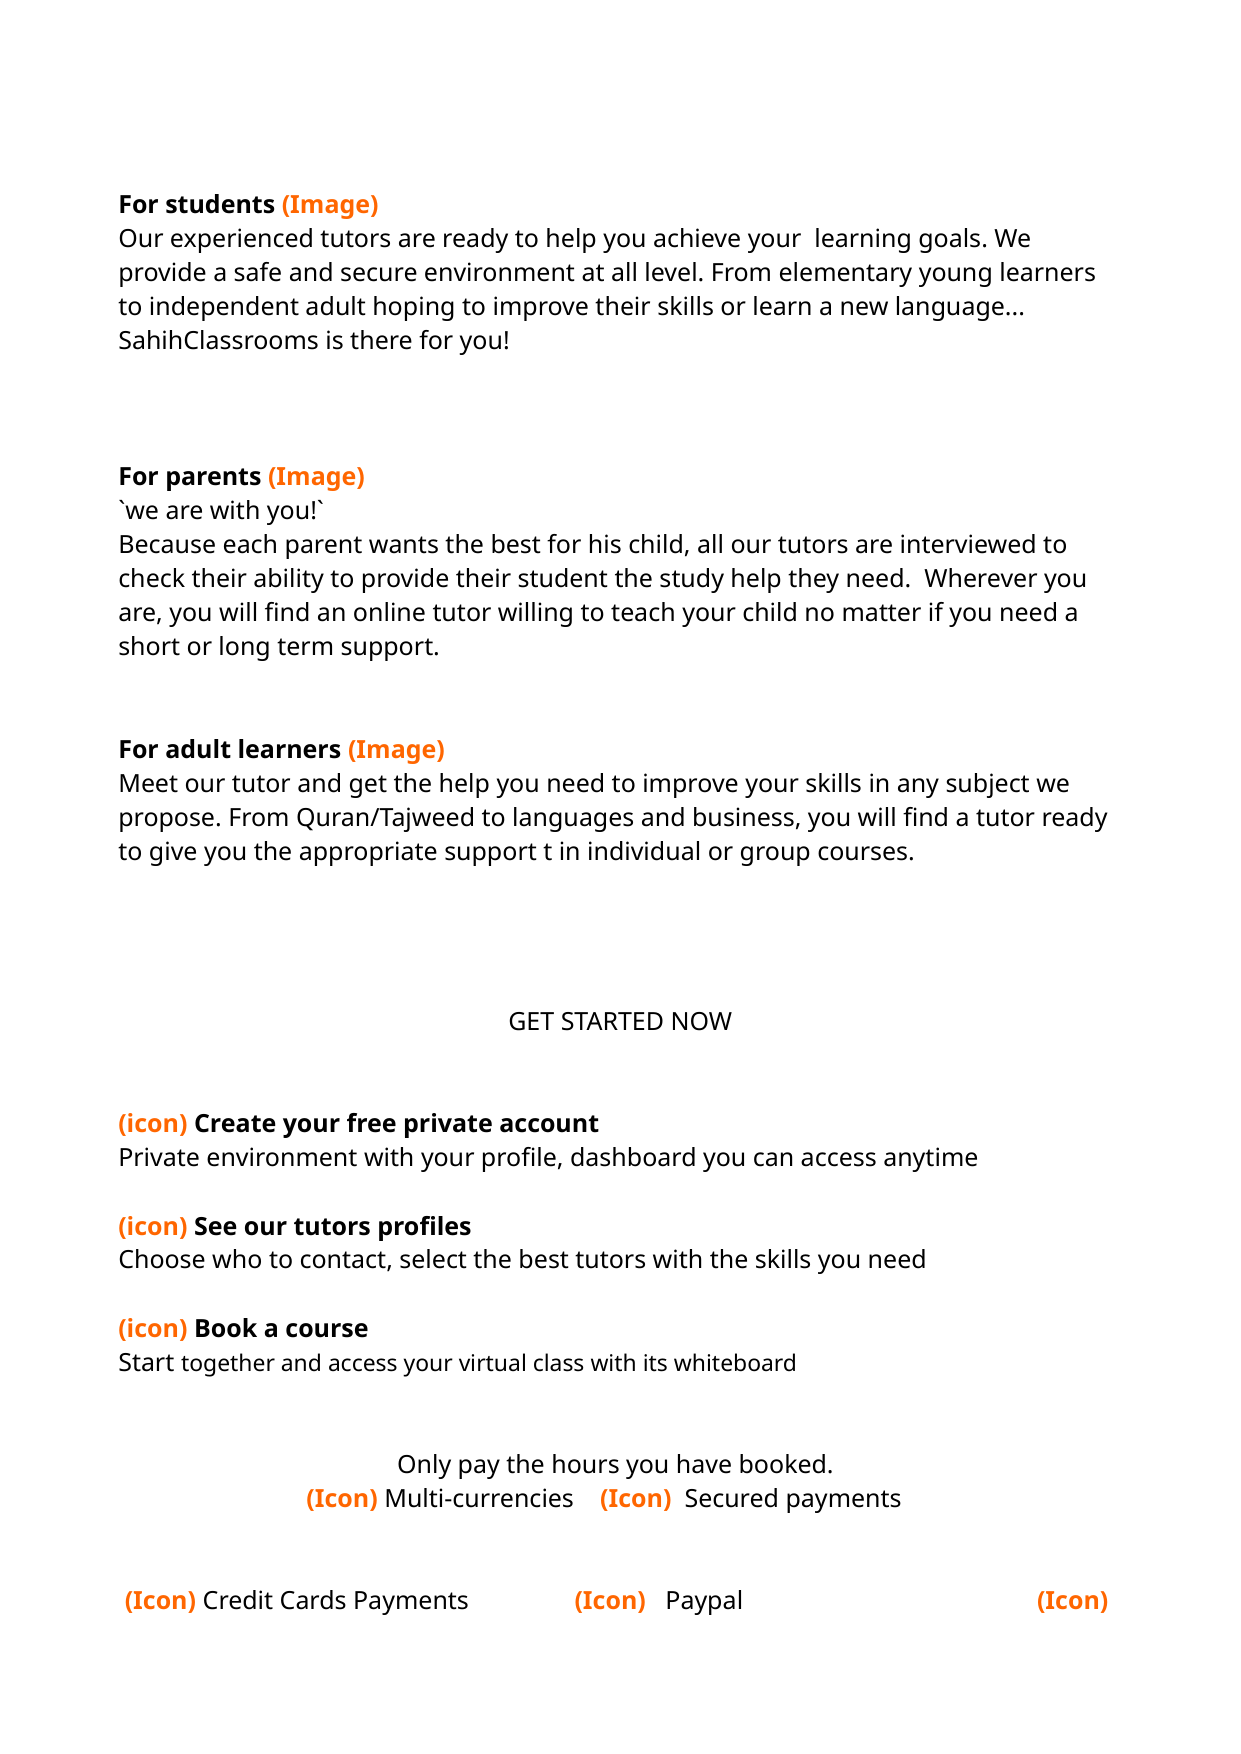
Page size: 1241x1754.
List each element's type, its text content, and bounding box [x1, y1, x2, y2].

text GET STARTED NOW [118, 1004, 1122, 1038]
text (Icon) Multi-currencies (Icon) Secured payments [118, 1481, 1122, 1515]
text For adult learners (Image) [118, 731, 1122, 765]
text (icon) See our tutors profiles [118, 1208, 1122, 1242]
text Private environment with your profile, dashboard you can access anytime [118, 1140, 1122, 1174]
text Choose who to contact, select the best tutors with the skills you need [118, 1242, 1122, 1276]
text For students (Image) [118, 186, 1122, 220]
text Because each parent wants the best for his child, all our tutors are interviewed to check their ability to provide their student the study help they need. Wherever you are, you will find an online tutor willing to teach your child no matter if you need a short or long term support. [118, 527, 1122, 663]
text Meet our tutor and get the help you need to improve your skills in any subject we propose. From Quran/Tajweed to languages and business, you will find a tutor ready to give you the appropriate support t in individual or group courses. [118, 765, 1122, 867]
text Our experienced tutors are ready to help you achieve your learning goals. We provide a safe and secure environment at all level. From elementary young learners to independent adult hoping to improve their skills or learn a new language... SahihClassrooms is there for you! [118, 220, 1122, 357]
text (icon) Create your free private account [118, 1106, 1122, 1140]
text (icon) Book a course [118, 1310, 1122, 1344]
text Only pay the hours you have booked. [118, 1447, 1122, 1481]
text Start together and access your virtual class with its whiteboard [118, 1344, 1122, 1378]
text For parents (Image) [118, 459, 1122, 493]
text `we are with you!` [118, 493, 1122, 527]
text (Icon) Credit Cards Payments (Icon) Paypal (Icon) [118, 1583, 1122, 1617]
